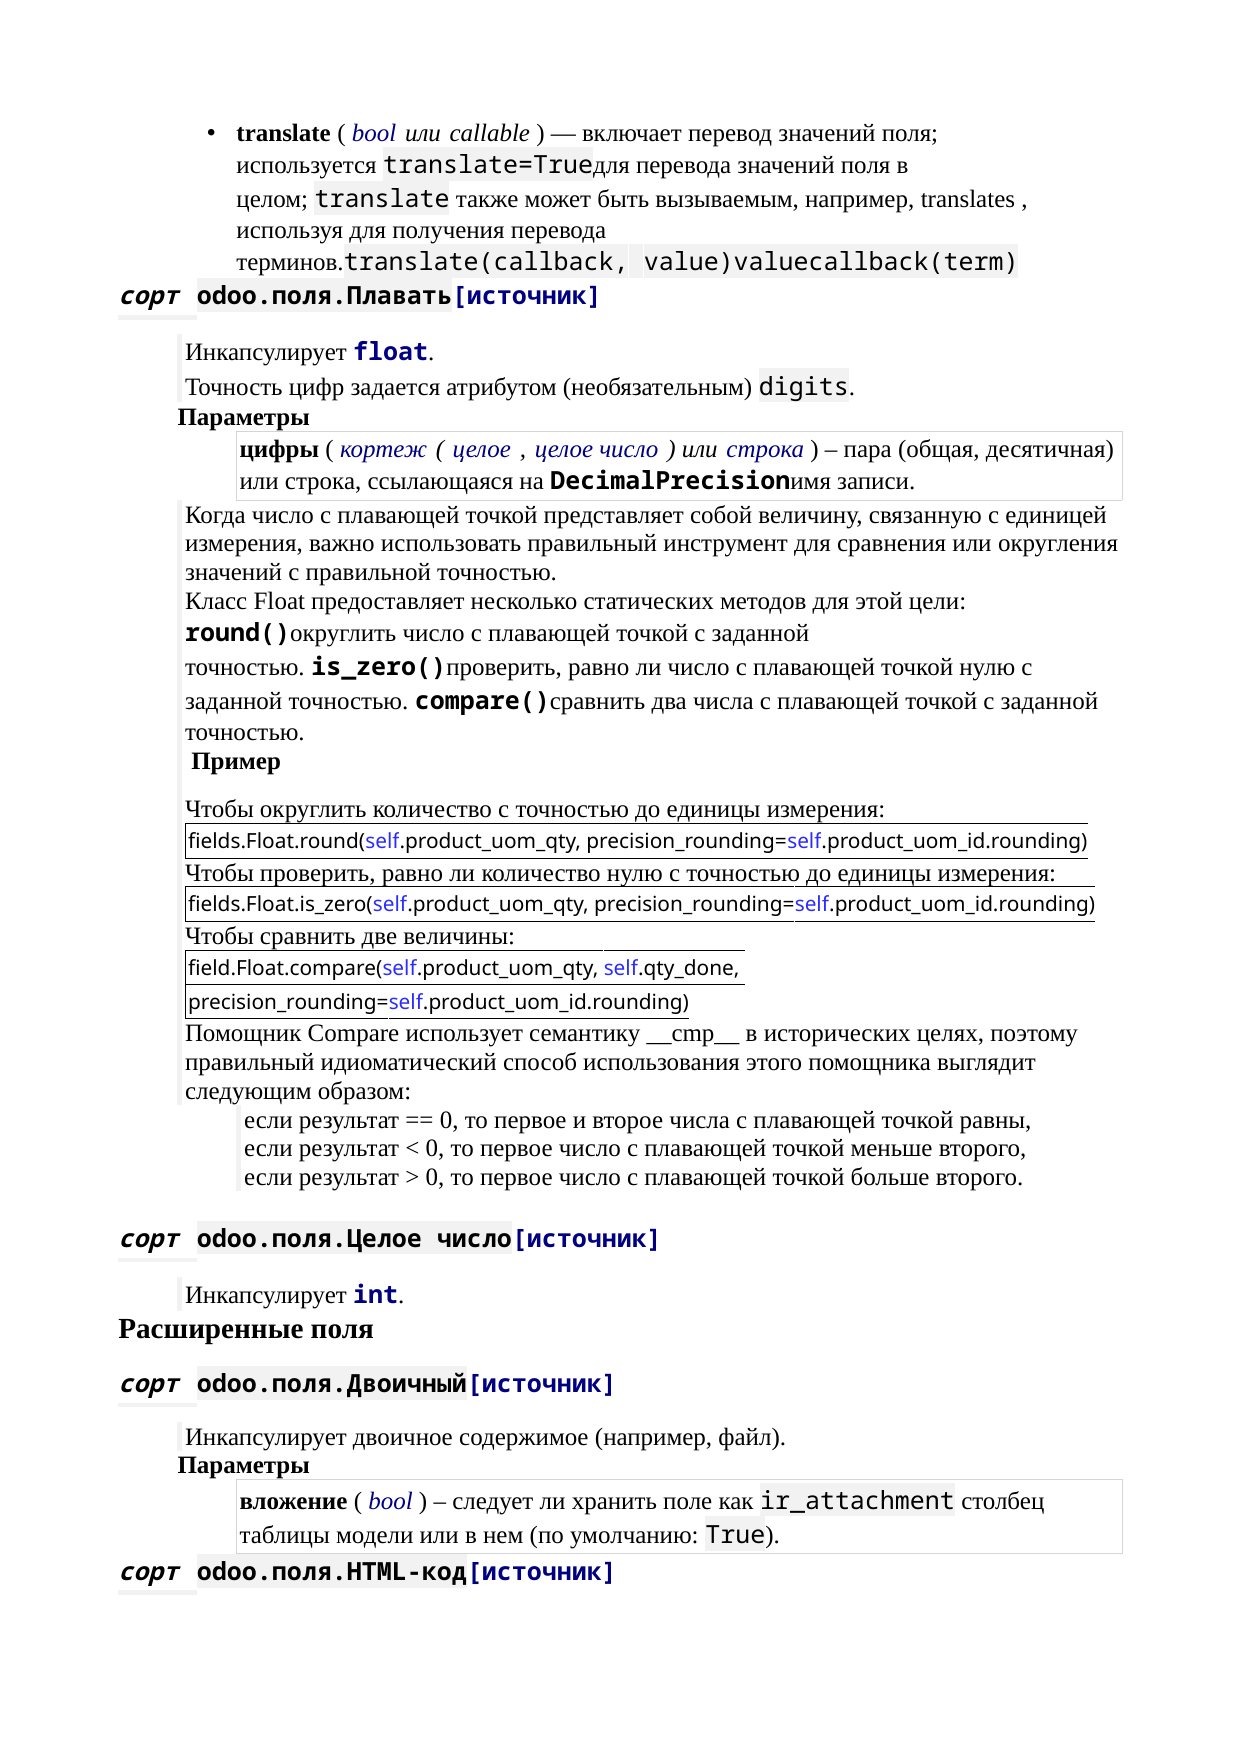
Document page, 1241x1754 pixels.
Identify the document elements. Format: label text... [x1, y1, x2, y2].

list Инкапсулирует двоичное содержимое (например, файл). [182, 1422, 1122, 1451]
list вложение ( bool ) – следует ли хранить поле как ir_attachment столбец таблицы модели или в нем (по умолчанию: True). [237, 1480, 1122, 1553]
list translate ( bool или callable ) — включает перевод значений поля; используется translate=Trueдля перевода значений поля в целом; translate также может быть вызываемым, например, translates , используя для получения перевода терминов.translate(callback, value)valuecallback(term) [236, 118, 1122, 278]
list Когда число с плавающей точкой представляет собой величину, связанную с единицей измерения, важно использовать правильный инструмент для сравнения или округления значений с правильной точностью. [182, 500, 1122, 586]
subtitle Параметры [177, 1451, 1122, 1479]
subtitle Расширенные поля [118, 1311, 1122, 1344]
list Помощник Compare использует семантику __cmp__ в исторических целях, поэтому правильный идиоматический способ использования этого помощника выглядит следующим образом: [182, 1018, 1122, 1105]
list Чтобы сравнить две величины: [182, 921, 1122, 949]
subtitle сорт odoo.поля.Целое число[источник] [118, 1221, 1122, 1262]
text fields.Float.is_zero(self.product_uom_qty, precision_rounding=self.product_uom_id.rounding) [186, 886, 1122, 921]
list Класс Float предоставляет несколько статических методов для этой цели: [182, 586, 1122, 615]
subtitle сорт odoo.поля.Плавать[источник] [118, 278, 1122, 319]
list Инкапсулирует int. [182, 1277, 1122, 1311]
text Пример [182, 746, 1122, 774]
text fields.Float.round(self.product_uom_qty, precision_rounding=self.product_uom_id.rounding) [186, 823, 1122, 858]
subtitle Параметры [177, 402, 1122, 431]
list Чтобы проверить, равно ли количество нулю с точностью до единицы измерения: [182, 858, 1122, 886]
subtitle сорт odoo.поля.Двоичный[источник] [118, 1366, 1122, 1407]
text если результат == 0, то первое и второе числа с плавающей точкой равны, если результат < 0, то первое число с плавающей точкой меньше второго, если результат > 0, то первое число с плавающей точкой больше второго. [241, 1105, 1063, 1191]
subtitle сорт odoo.поля.HTML-код[источник] [118, 1553, 1122, 1595]
text field.Float.compare(self.product_uom_qty, self.qty_done, precision_rounding=self.product_uom_id.rounding) [182, 949, 1122, 1018]
list Инкапсулирует float. [182, 334, 1122, 368]
list цифры ( кортеж ( целое , целое число ) или строка ) – пара (общая, десятичная) или строка, ссылающаяся на DecimalPrecisionимя записи. [237, 432, 1122, 500]
list Точность цифр задается атрибутом (необязательным) digits. [182, 368, 1122, 402]
list Чтобы округлить количество с точностью до единицы измерения: [182, 794, 1122, 823]
list round()округлить число с плавающей точкой с заданной точностью. is_zero()проверить, равно ли число с плавающей точкой нулю с заданной точностью. compare()сравнить два числа с плавающей точкой с заданной точностью. [182, 615, 1122, 746]
